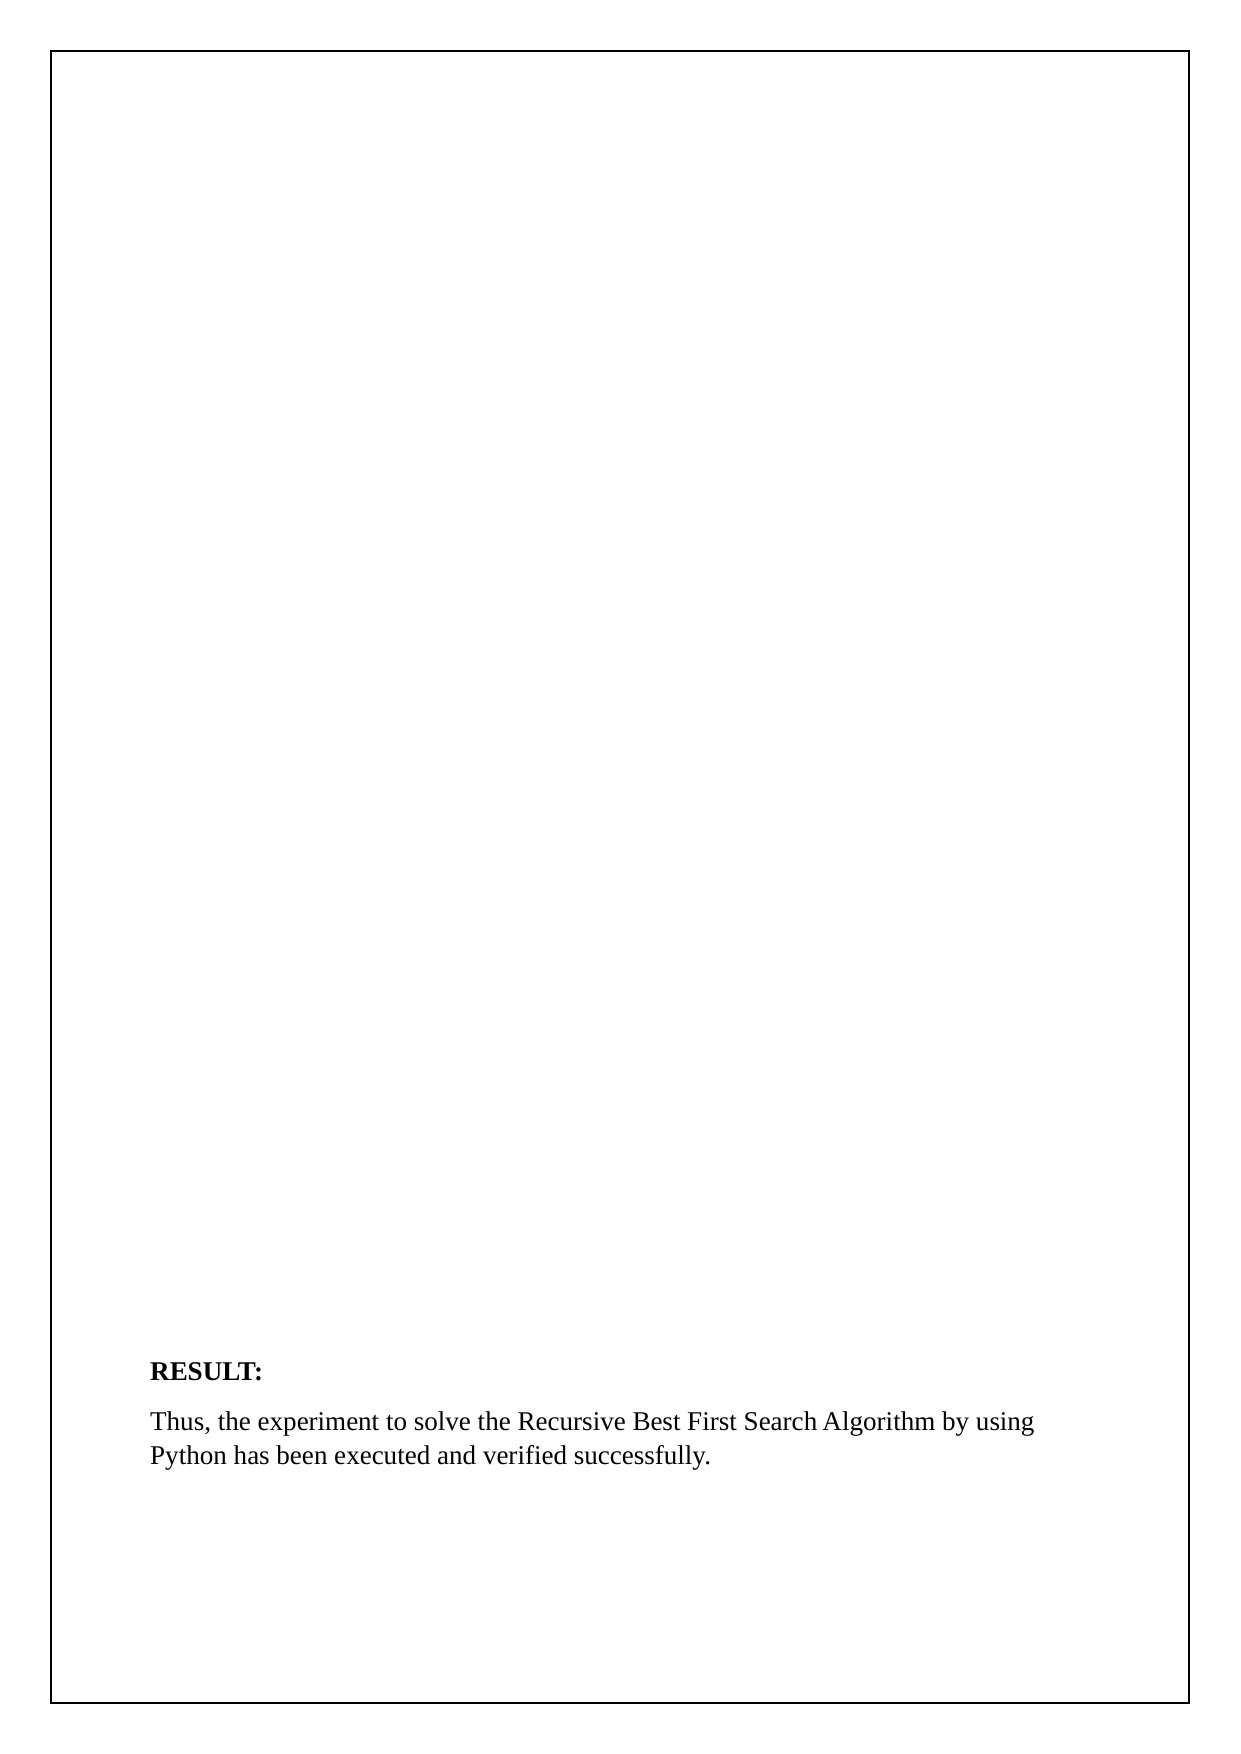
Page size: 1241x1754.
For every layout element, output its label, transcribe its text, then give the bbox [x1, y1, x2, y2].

text Thus, the experiment to solve the Recursive Best First Search Algorithm by using Python has been executed and verified successfully. [150, 1405, 1090, 1470]
text RESULT: [150, 1355, 1090, 1386]
